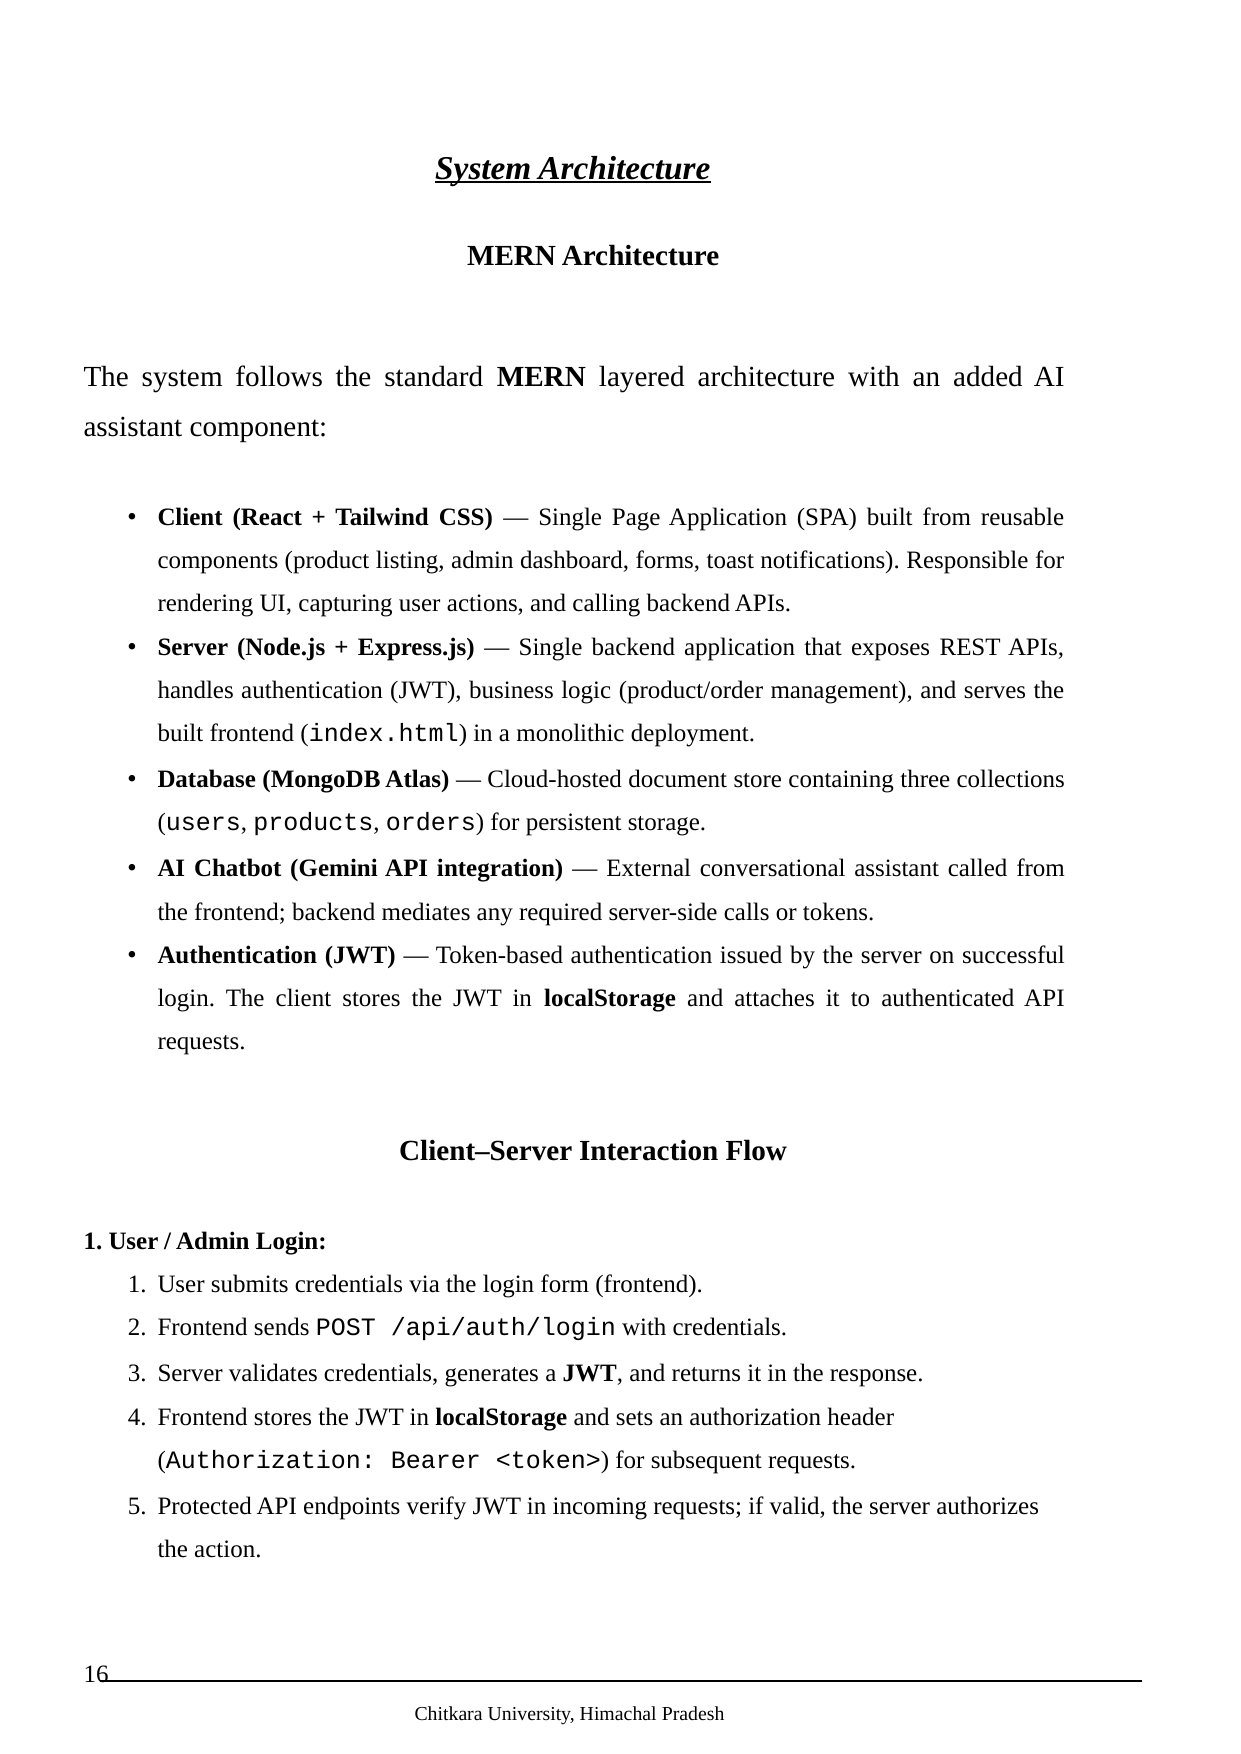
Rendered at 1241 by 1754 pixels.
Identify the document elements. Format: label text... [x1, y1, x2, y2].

subtitle MERN Architecture [154, 238, 1032, 272]
text 1. User / Admin Login: [83, 1226, 1065, 1255]
list AI Chatbot (Gemini API integration) — External conversational assistant called from the frontend; backend mediates any required server-side calls or tokens. [128, 853, 1065, 925]
list User submits credentials via the login form (frontend). [128, 1269, 1065, 1298]
list Client (React + Tailwind CSS) — Single Page Application (SPA) built from reusable components (product listing, admin dashboard, forms, toast notifications). Responsible for rendering UI, capturing user actions, and calling backend APIs. [128, 502, 1065, 617]
list Database (MongoDB Atlas) — Cloud-hosted document store containing three collections (users, products, orders) for persistent storage. [128, 764, 1065, 838]
subtitle Client–Server Interaction Flow [154, 1133, 1032, 1166]
list Server validates credentials, generates a JWT, and returns it in the response. [128, 1358, 1065, 1387]
text The system follows the standard MERN layered architecture with an added AI assistant component: [83, 359, 1065, 443]
subtitle System Architecture [83, 148, 1065, 186]
list Frontend stores the JWT in localStorage and sets an authorization header (Authorization: Bearer <token>) for subsequent requests. [128, 1402, 1065, 1476]
list Frontend sends POST /api/auth/login with credentials. [128, 1312, 1065, 1343]
list Authentication (JWT) — Token-based authentication issued by the server on successful login. The client stores the JWT in localStorage and attaches it to authenticated API requests. [128, 940, 1065, 1055]
list Server (Node.js + Express.js) — Single backend application that exposes REST APIs, handles authentication (JWT), business logic (product/order management), and serves the built frontend (index.html) in a monolithic deployment. [128, 632, 1065, 749]
list Protected API endpoints verify JWT in incoming requests; if valid, the server authorizes the action. [128, 1491, 1065, 1563]
